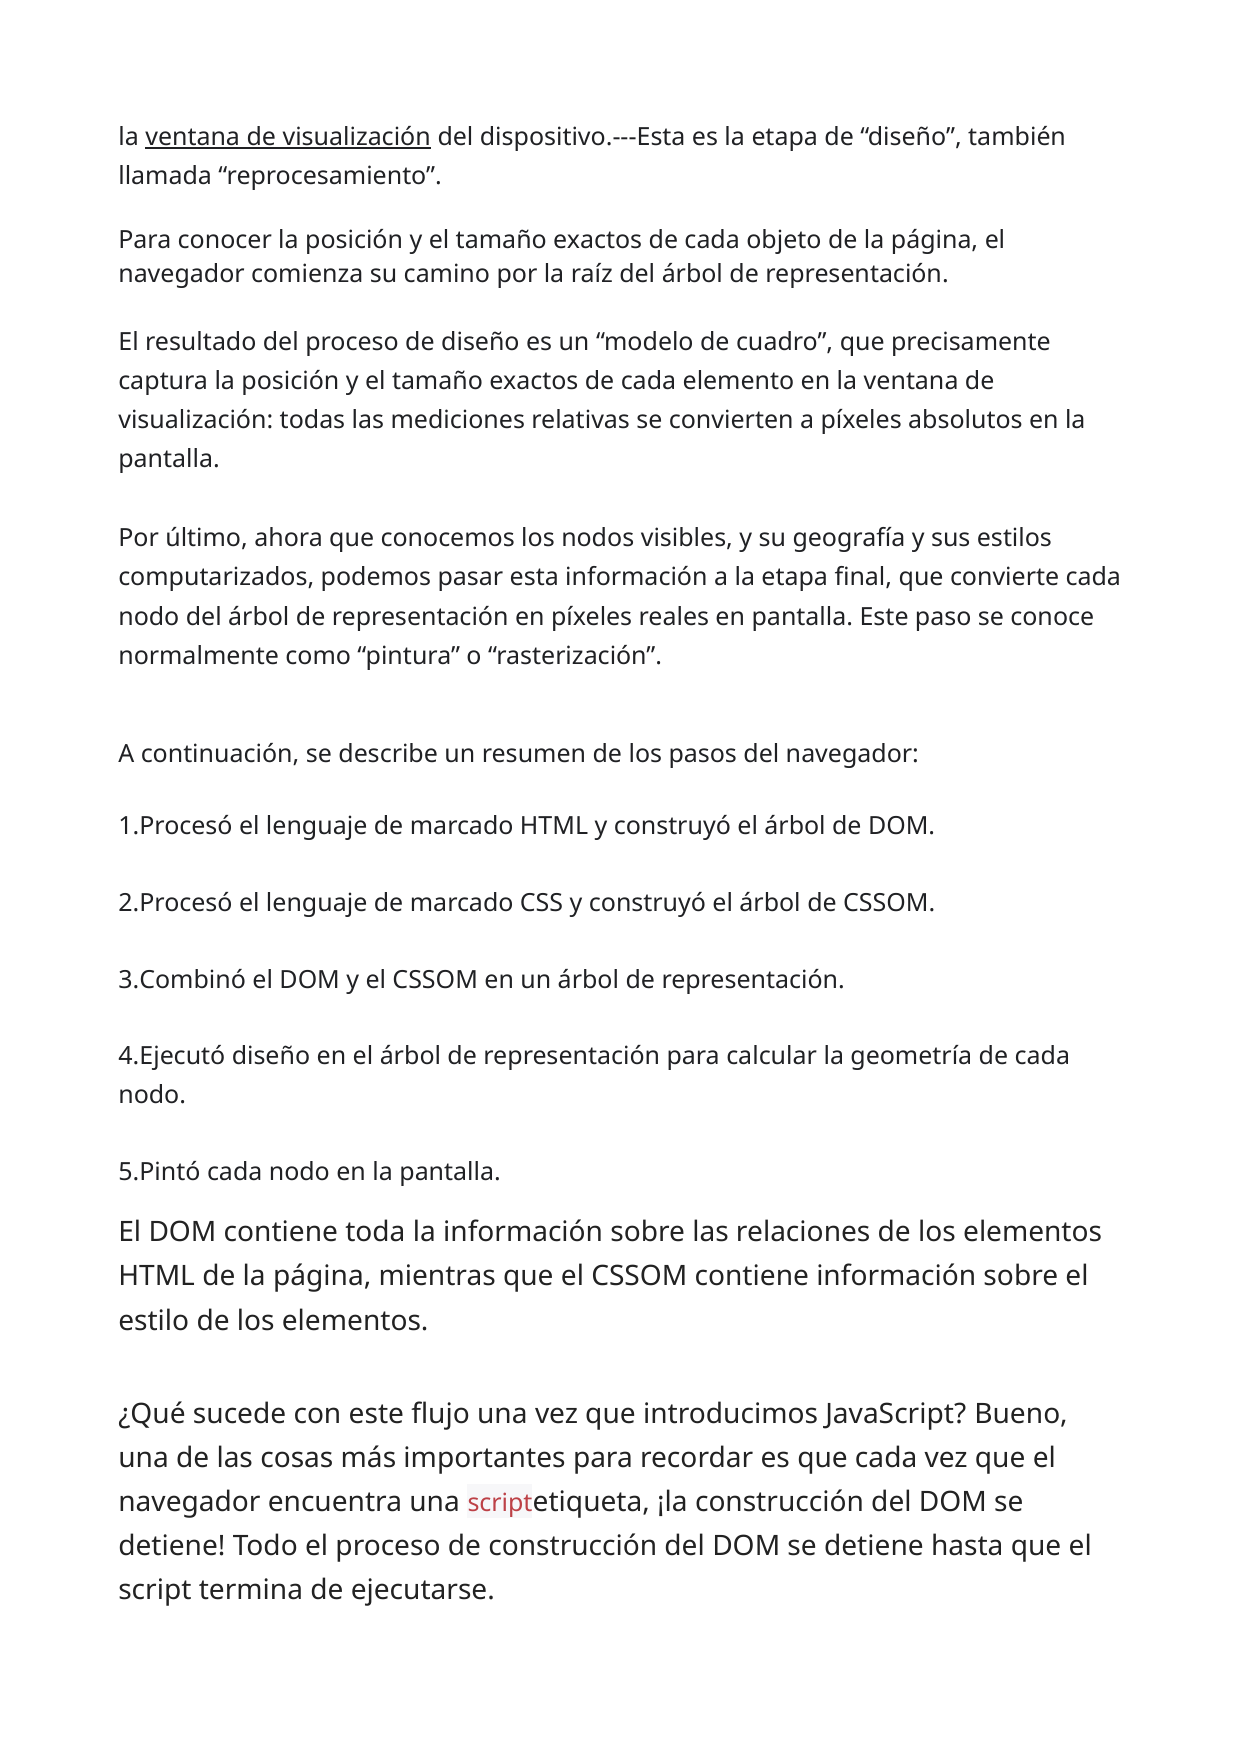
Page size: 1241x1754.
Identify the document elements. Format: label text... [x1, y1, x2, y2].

list Pintó cada nodo en la pantalla. [118, 1154, 1122, 1188]
text Por último, ahora que conocemos los nodos visibles, y su geografía y sus estilos computarizados, podemos pasar esta información a la etapa final, que convierte cada nodo del árbol de representación en píxeles reales en pantalla. Este paso se conoce normalmente como “pintura” o “rasterización”. [118, 520, 1122, 671]
text ¿Qué sucede con este flujo una vez que introducimos JavaScript? Bueno, una de las cosas más importantes para recordar es que cada vez que el navegador encuentra una scriptetiqueta, ¡la construcción del DOM se detiene! Todo el proceso de construcción del DOM se detiene hasta que el script termina de ejecutarse. [118, 1358, 1122, 1607]
text Para conocer la posición y el tamaño exactos de cada objeto de la página, el navegador comienza su camino por la raíz del árbol de representación. [118, 221, 1122, 289]
text El resultado del proceso de diseño es un “modelo de cuadro”, que precisamente captura la posición y el tamaño exactos de cada elemento en la ventana de visualización: todas las mediciones relativas se convierten a píxeles absolutos en la pantalla. [118, 324, 1122, 475]
list Procesó el lenguaje de marcado HTML y construyó el árbol de DOM. [118, 808, 1122, 842]
text A continuación, se describe un resumen de los pasos del navegador: [118, 702, 1122, 769]
list Procesó el lenguaje de marcado CSS y construyó el árbol de CSSOM. [118, 884, 1122, 919]
text la ventana de visualización del dispositivo.---Esta es la etapa de “diseño”, también llamada “reprocesamiento”. [118, 118, 1122, 191]
list Combinó el DOM y el CSSOM en un árbol de representación. [118, 961, 1122, 995]
list Ejecutó diseño en el árbol de representación para calcular la geometría de cada nodo. [118, 1038, 1122, 1111]
text El DOM contiene toda la información sobre las relaciones de los elementos HTML de la página, mientras que el CSSOM contiene información sobre el estilo de los elementos. [118, 1212, 1122, 1338]
